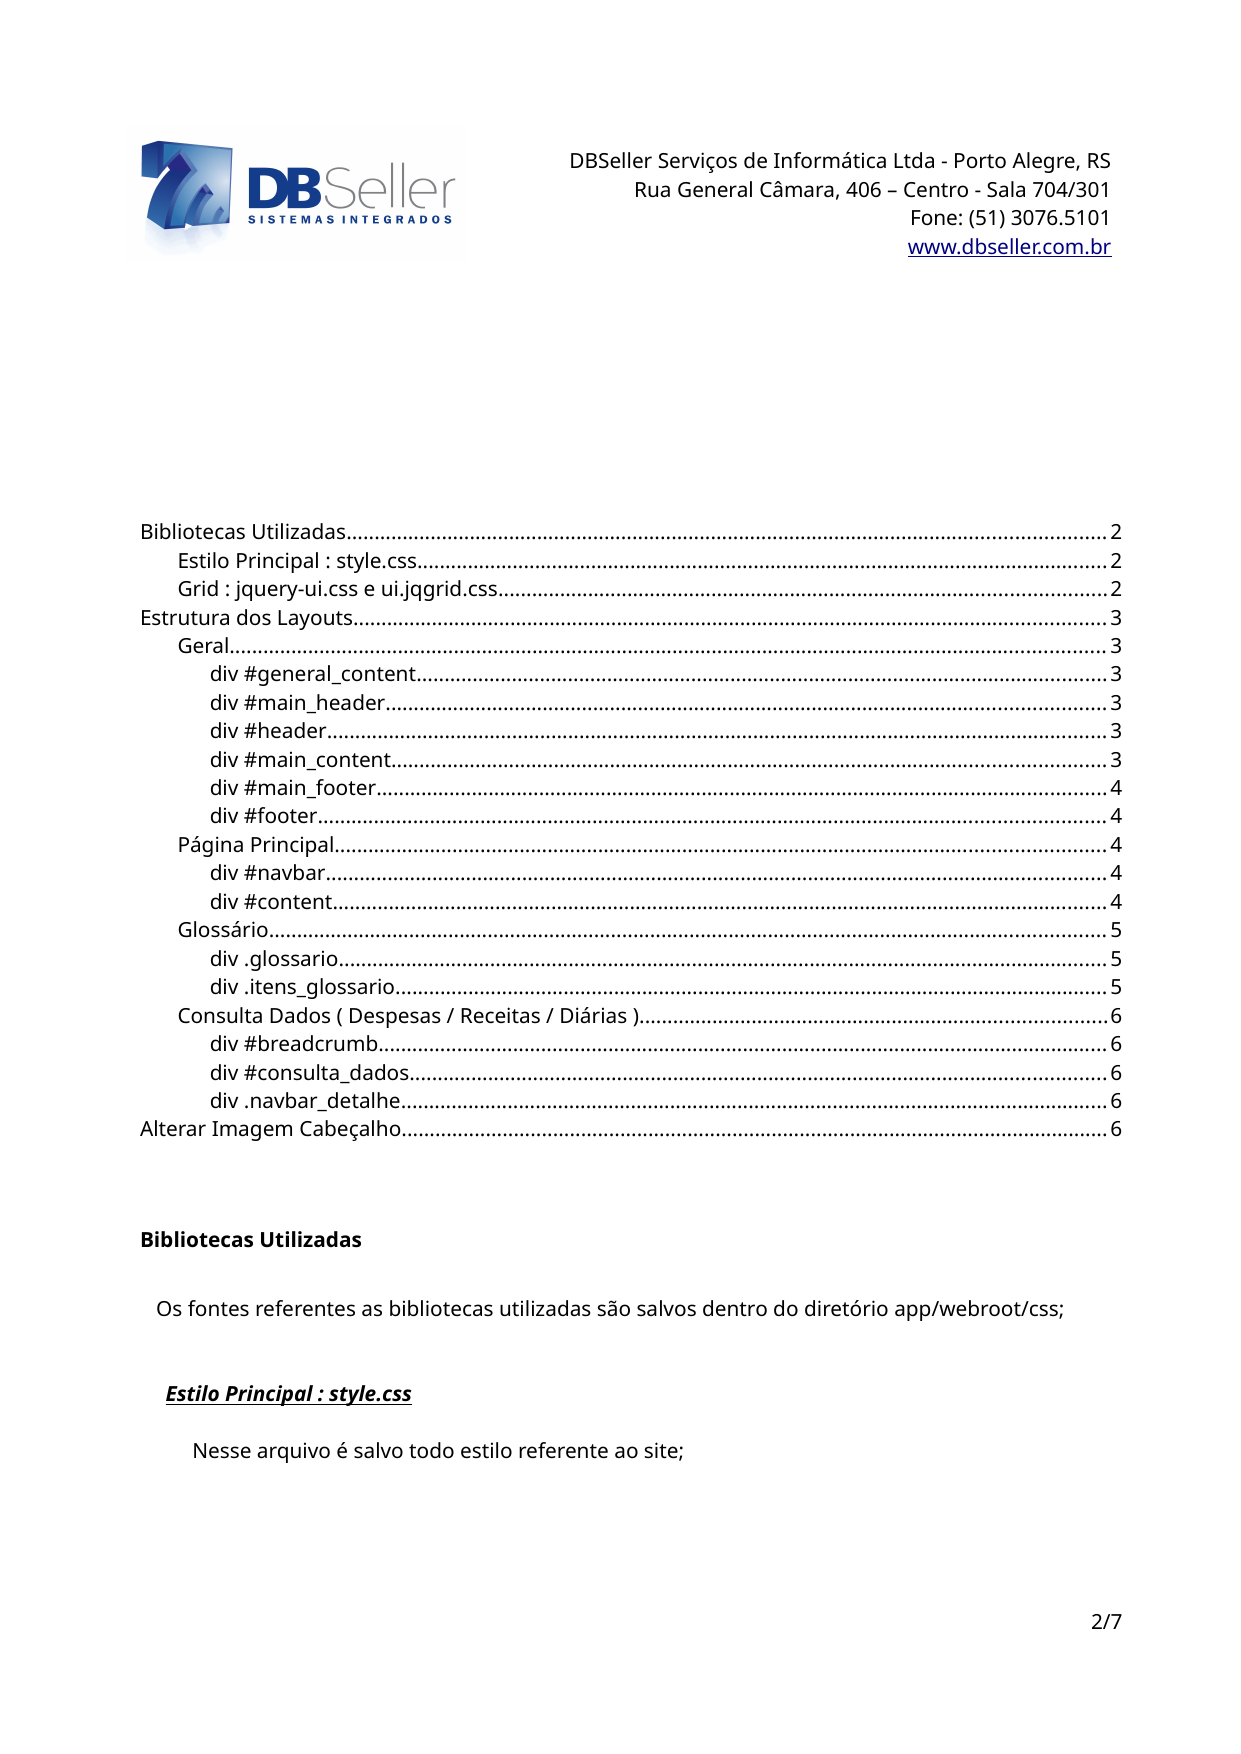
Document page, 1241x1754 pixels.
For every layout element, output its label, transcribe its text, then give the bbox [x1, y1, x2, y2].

text div #main_footer 4 [177, 773, 1122, 802]
text div #general_content 3 [177, 659, 1122, 688]
text Grid : jquery-ui.css e ui.jqgrid.css 2 [177, 574, 1122, 603]
text div #main_header 3 [177, 688, 1122, 716]
text div .navbar_detalhe 6 [177, 1086, 1122, 1114]
text Os fontes referentes as bibliotecas utilizadas são salvos dentro do diretório app/webroot/css; [118, 1294, 1122, 1323]
subtitle Estilo Principal : style.css [165, 1379, 1122, 1408]
text div .itens_glossario 5 [177, 972, 1122, 1001]
text Glossário 5 [177, 915, 1122, 944]
text Estrutura dos Layouts 3 [118, 603, 1122, 631]
text Página Principal 4 [177, 830, 1122, 858]
picture [126, 125, 467, 262]
text div #navbar 4 [177, 858, 1122, 887]
text Consulta Dados ( Despesas / Receitas / Diárias ) 6 [177, 1001, 1122, 1029]
text div .glossario 5 [177, 944, 1122, 972]
text Geral 3 [177, 631, 1122, 659]
text div #content 4 [177, 887, 1122, 915]
text Alterar Imagem Cabeçalho 6 [118, 1114, 1122, 1143]
text div #header 3 [177, 716, 1122, 745]
subtitle Bibliotecas Utilizadas [118, 1225, 1122, 1253]
text div #consulta_dados 6 [177, 1058, 1122, 1086]
text Bibliotecas Utilizadas 2 [118, 517, 1122, 546]
text div #breadcrumb 6 [177, 1029, 1122, 1058]
text div #footer 4 [177, 802, 1122, 830]
text Nesse arquivo é salvo todo estilo referente ao site; [118, 1436, 1122, 1465]
text div #main_content 3 [177, 745, 1122, 773]
text Estilo Principal : style.css 2 [177, 546, 1122, 574]
